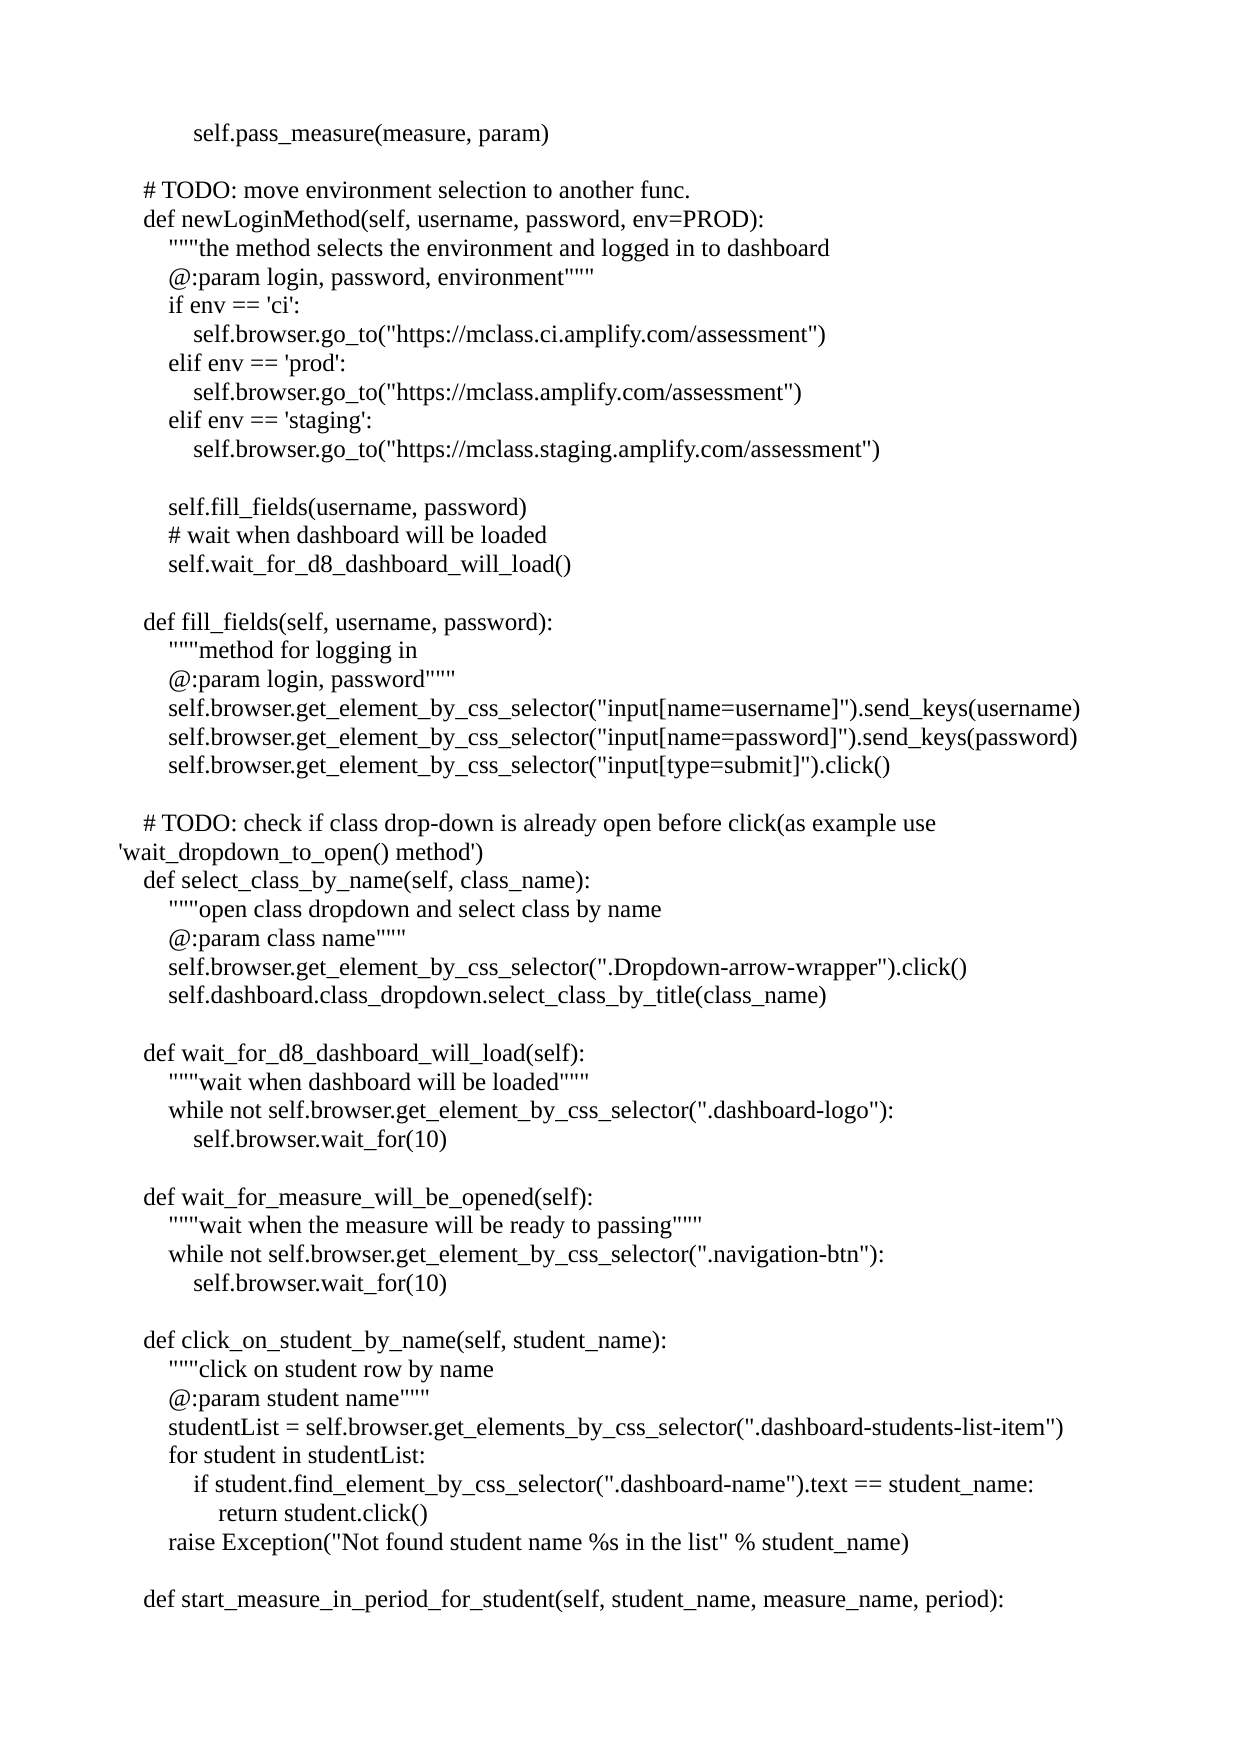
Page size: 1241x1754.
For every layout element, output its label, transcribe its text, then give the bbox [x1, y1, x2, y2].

text def wait_for_measure_will_be_opened(self): [118, 1182, 1122, 1211]
text # wait when dashboard will be loaded [118, 521, 1122, 549]
text elif env == 'prod': [118, 348, 1122, 377]
text self.dashboard.class_dropdown.select_class_by_title(class_name) [118, 981, 1122, 1009]
text self.browser.wait_for(10) [118, 1124, 1122, 1153]
text return student.click() [118, 1498, 1122, 1527]
text if env == 'ci': [118, 291, 1122, 319]
text raise Exception("Not found student name %s in the list" % student_name) [118, 1527, 1122, 1556]
text self.browser.go_to("https://mclass.ci.amplify.com/assessment") [118, 319, 1122, 348]
text while not self.browser.get_element_by_css_selector(".dashboard-logo"): [118, 1096, 1122, 1124]
text while not self.browser.get_element_by_css_selector(".navigation-btn"): [118, 1239, 1122, 1268]
text """method for logging in [118, 636, 1122, 664]
text self.pass_measure(measure, param) [118, 118, 1122, 147]
text self.browser.get_element_by_css_selector("input[type=submit]").click() [118, 751, 1122, 779]
text self.browser.get_element_by_css_selector("input[name=username]").send_keys(username) [118, 693, 1122, 722]
text self.fill_fields(username, password) [118, 492, 1122, 521]
text @:param class name""" [118, 923, 1122, 952]
text self.wait_for_d8_dashboard_will_load() [118, 549, 1122, 578]
text # TODO: move environment selection to another func. [118, 176, 1122, 204]
text elif env == 'staging': [118, 406, 1122, 434]
text self.browser.get_element_by_css_selector(".Dropdown-arrow-wrapper").click() [118, 952, 1122, 981]
text @:param login, password""" [118, 664, 1122, 693]
text @:param student name""" [118, 1383, 1122, 1412]
text self.browser.wait_for(10) [118, 1268, 1122, 1297]
text self.browser.go_to("https://mclass.staging.amplify.com/assessment") [118, 434, 1122, 463]
text def select_class_by_name(self, class_name): [118, 866, 1122, 894]
text """the method selects the environment and logged in to dashboard [118, 233, 1122, 262]
text self.browser.go_to("https://mclass.amplify.com/assessment") [118, 377, 1122, 406]
text def click_on_student_by_name(self, student_name): [118, 1326, 1122, 1354]
text self.browser.get_element_by_css_selector("input[name=password]").send_keys(password) [118, 722, 1122, 751]
text def newLoginMethod(self, username, password, env=PROD): [118, 204, 1122, 233]
text """open class dropdown and select class by name [118, 894, 1122, 923]
text studentList = self.browser.get_elements_by_css_selector(".dashboard-students-list-item") [118, 1412, 1122, 1441]
text def fill_fields(self, username, password): [118, 607, 1122, 636]
text @:param login, password, environment""" [118, 262, 1122, 291]
text """wait when the measure will be ready to passing""" [118, 1211, 1122, 1239]
text for student in studentList: [118, 1441, 1122, 1469]
text """click on student row by name [118, 1354, 1122, 1383]
text def wait_for_d8_dashboard_will_load(self): [118, 1038, 1122, 1067]
text # TODO: check if class drop-down is already open before click(as example use 'wait_dropdown_to_open() method') [118, 808, 1122, 866]
text """wait when dashboard will be loaded""" [118, 1067, 1122, 1096]
text if student.find_element_by_css_selector(".dashboard-name").text == student_name: [118, 1469, 1122, 1498]
text def start_measure_in_period_for_student(self, student_name, measure_name, period): [118, 1584, 1122, 1613]
